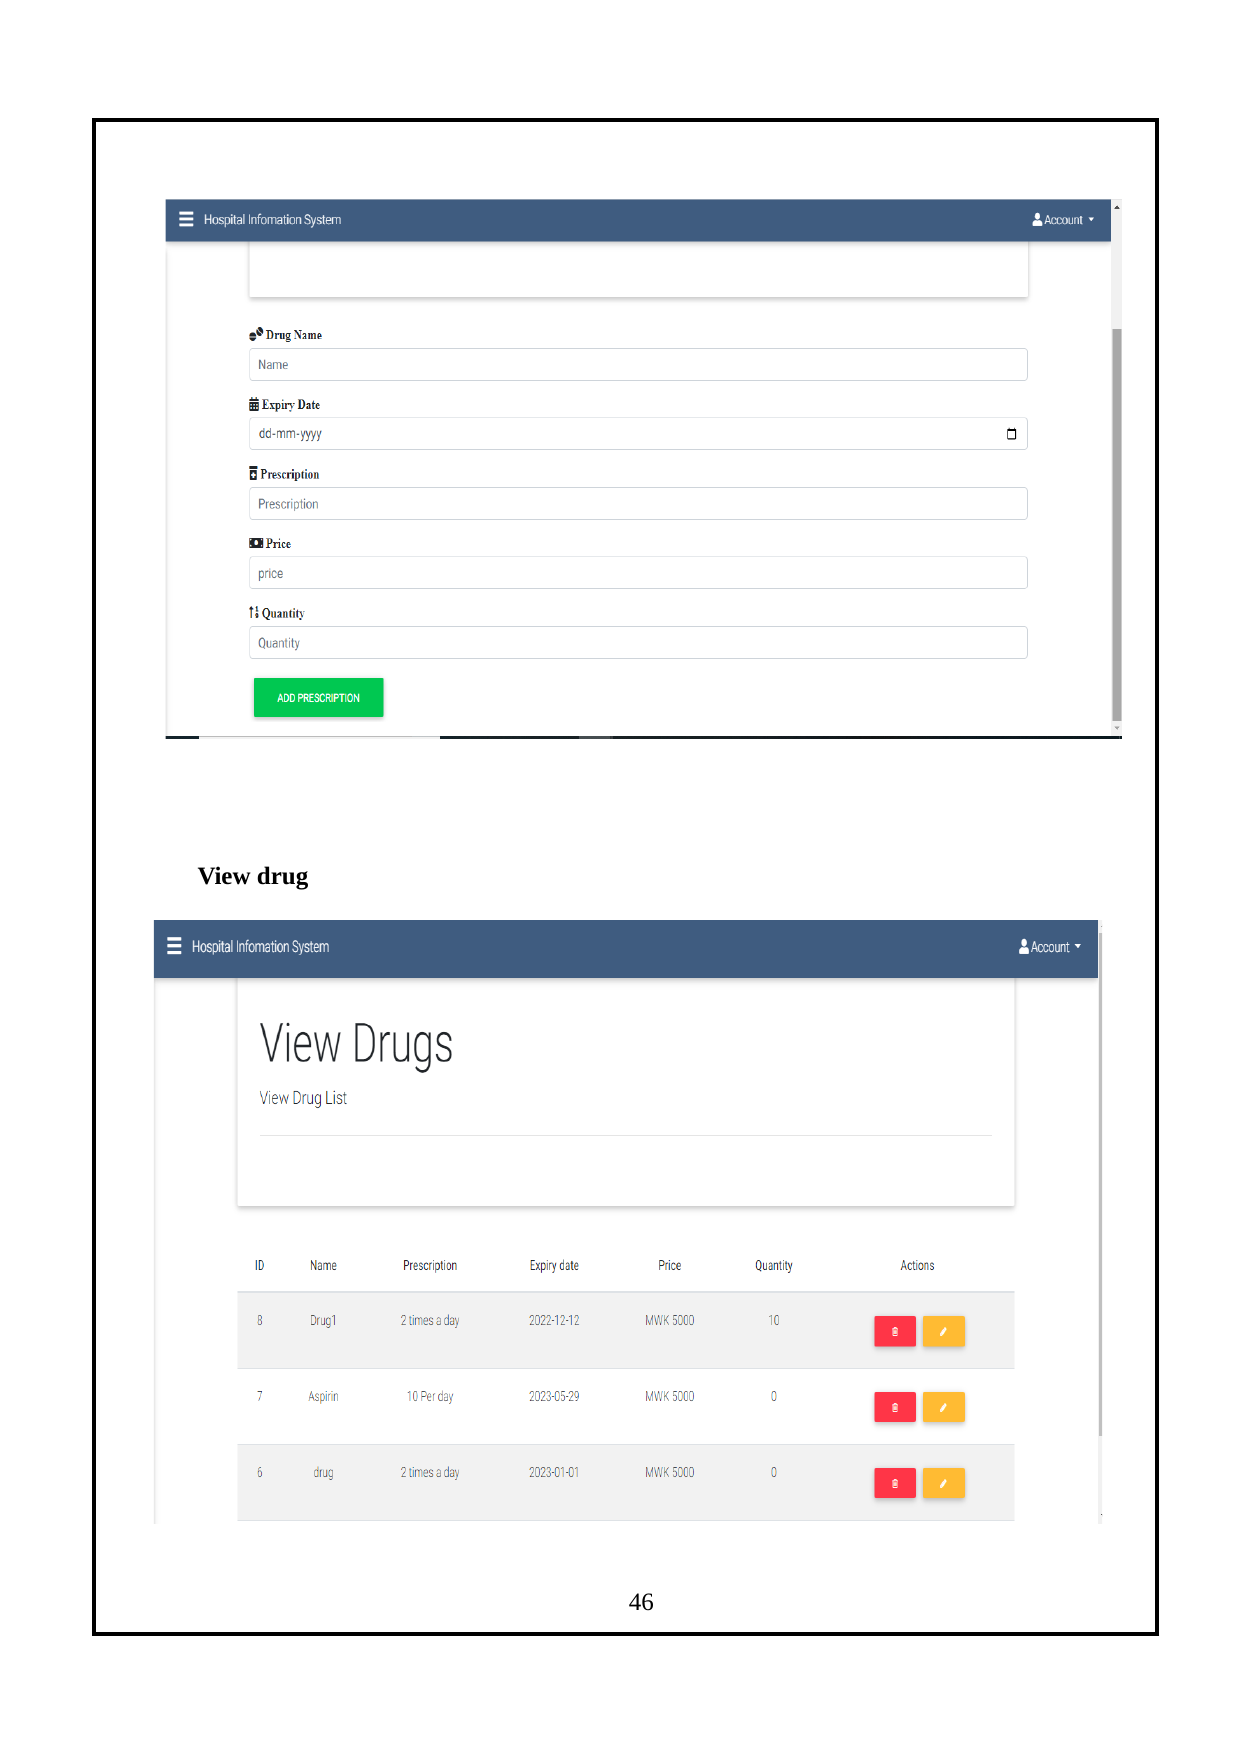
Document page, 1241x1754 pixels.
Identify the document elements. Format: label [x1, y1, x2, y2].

picture [153, 920, 1103, 1524]
picture [165, 193, 1122, 739]
